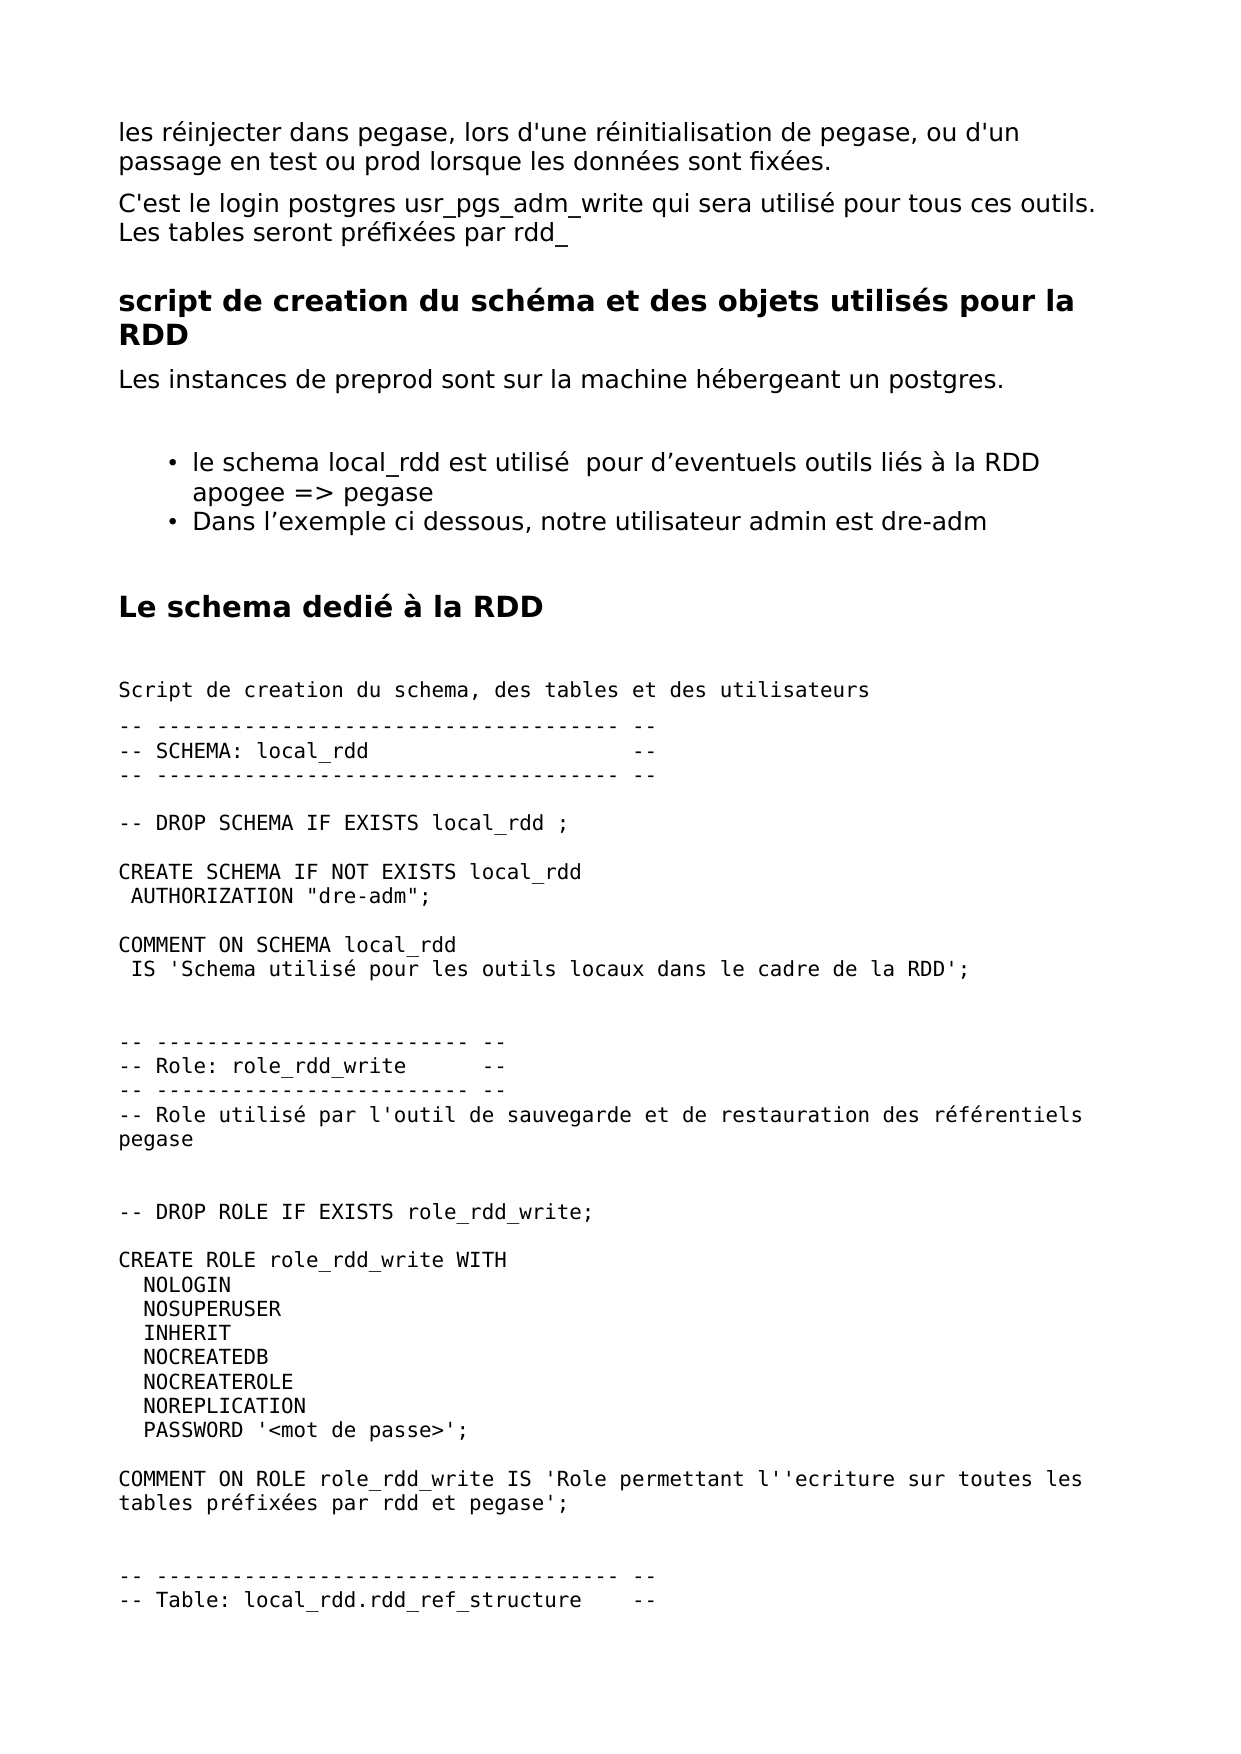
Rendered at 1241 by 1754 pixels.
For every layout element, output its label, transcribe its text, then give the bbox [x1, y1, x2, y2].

text les réinjecter dans pegase, lors d'une réinitialisation de pegase, ou d'un passage en test ou prod lorsque les données sont fixées. [118, 118, 1122, 176]
list le schema local_rdd est utilisé pour d’eventuels outils liés à la RDD apogee => pegase [177, 448, 1122, 507]
text C'est le login postgres usr_pgs_adm_write qui sera utilisé pour tous ces outils. Les tables seront préfixées par rdd_ [118, 189, 1122, 247]
subtitle script de creation du schéma et des objets utilisés pour la RDD [118, 285, 1122, 353]
text Les instances de preprod sont sur la machine hébergeant un postgres. [118, 365, 1122, 394]
text Script de creation du schema, des tables et des utilisateurs [118, 678, 1122, 703]
list Dans l’exemple ci dessous, notre utilisateur admin est dre-adm [177, 507, 1122, 536]
subtitle Le schema dedié à la RDD [118, 590, 1122, 624]
text -- ------------------------------------- -- -- SCHEMA: local_rdd -- -- ------------------------------------- -- -- DROP SCHEMA IF EXISTS local_rdd ; CREATE SCHEMA IF NOT EXISTS local_rdd AUTHORIZATION "dre-adm"; COMMENT ON SCHEMA local_rdd IS 'Schema utilisé pour les outils locaux dans le cadre de la RDD'; -- ------------------------- -- -- Role: role_rdd_write -- -- ------------------------- -- -- Role utilisé par l'outil de sauvegarde et de restauration des référentiels pegase -- DROP ROLE IF EXISTS role_rdd_write; CREATE ROLE role_rdd_write WITH NOLOGIN NOSUPERUSER INHERIT NOCREATEDB NOCREATEROLE NOREPLICATION PASSWORD '<mot de passe>'; COMMENT ON ROLE role_rdd_write IS 'Role permettant l''ecriture sur toutes les tables préfixées par rdd et pegase'; -- ------------------------------------- -- -- Table: local_rdd.rdd_ref_structure [118, 714, 1122, 1612]
